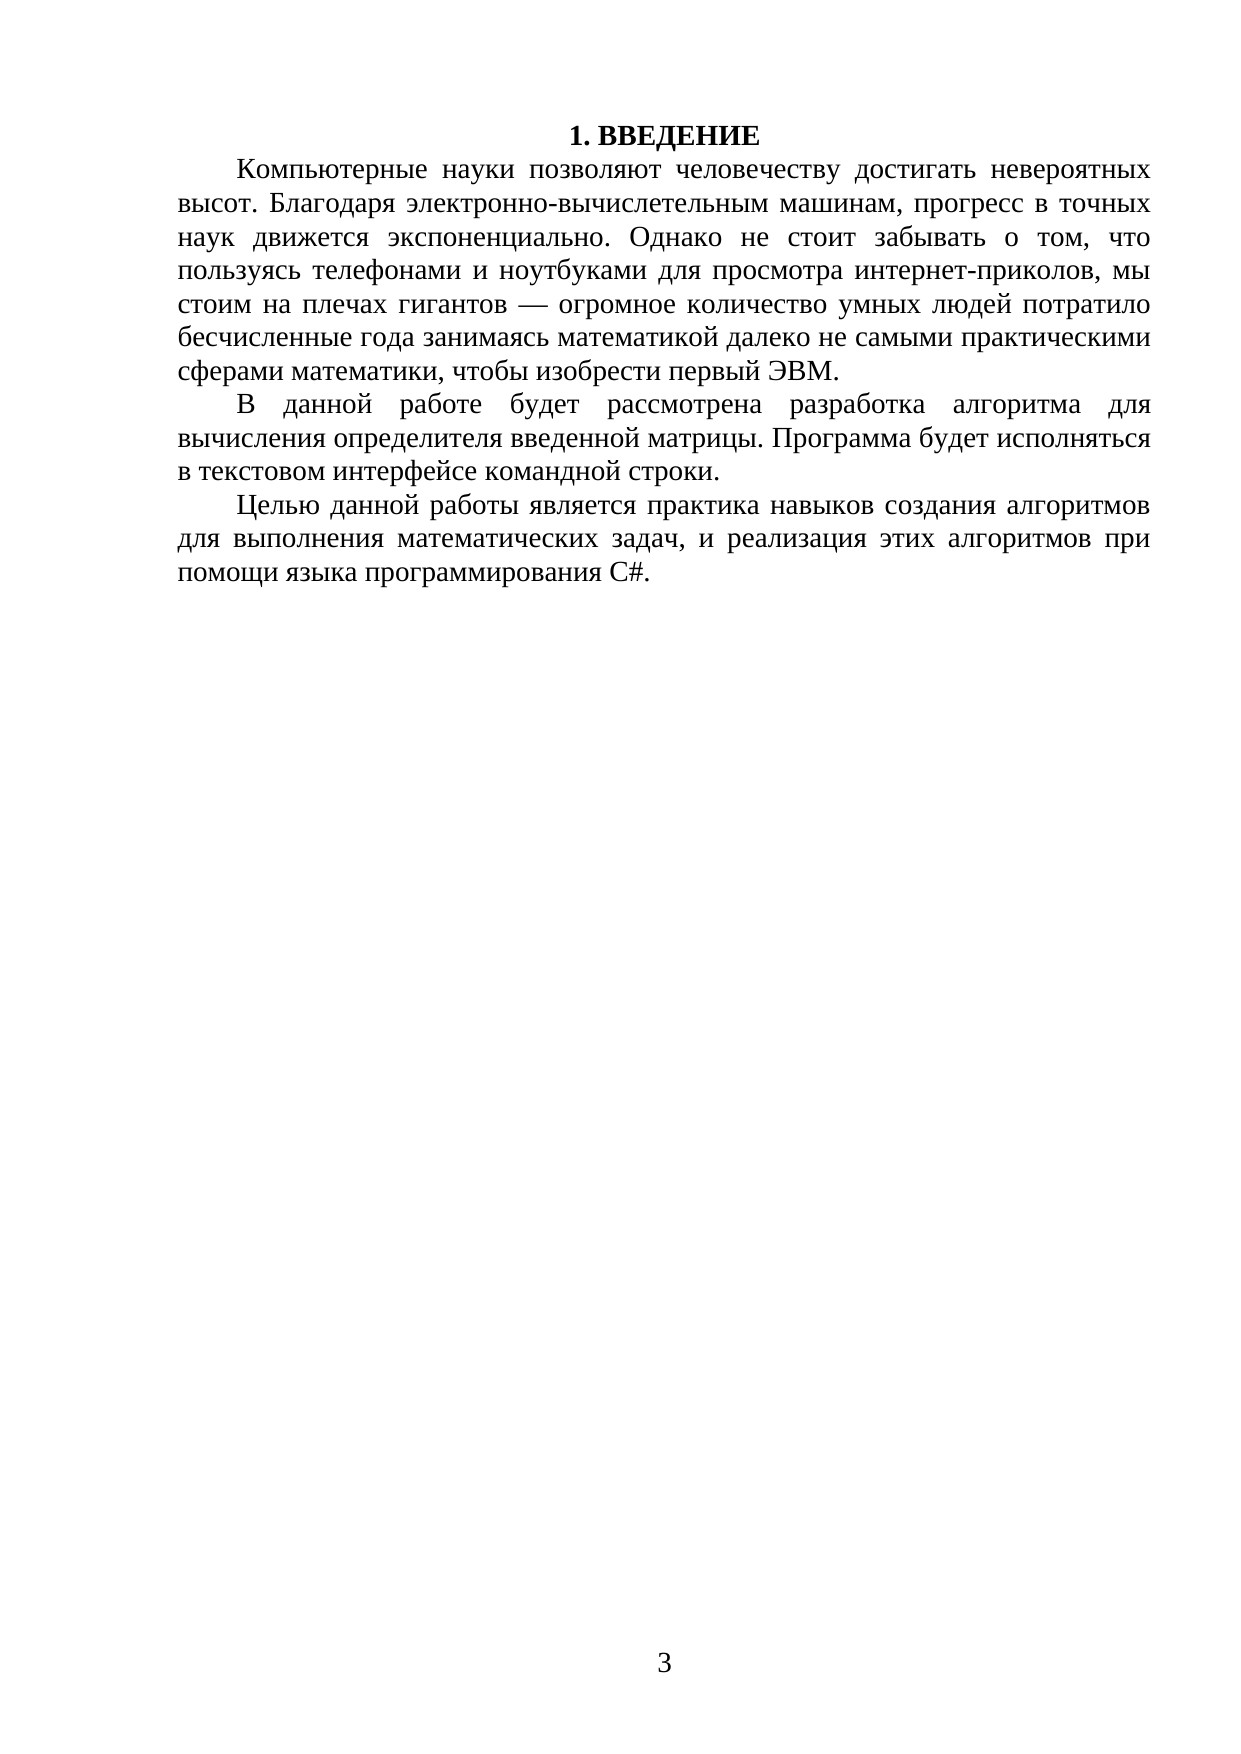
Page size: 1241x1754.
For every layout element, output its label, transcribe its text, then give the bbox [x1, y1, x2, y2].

text Компьютерные науки позволяют человечеству достигать невероятных высот. Благодаря электронно-вычислетельным машинам, прогресс в точных наук движется экспоненциально. Однако не стоит забывать о том, что пользуясь телефонами и ноутбуками для просмотра интернет-приколов, мы стоим на плечах гигантов — огромное количество умных людей потратило бесчисленные года занимаясь математикой далеко не самыми практическими сферами математики, чтобы изобрести первый ЭВМ. [177, 152, 1152, 386]
text 1. ВВЕДЕНИЕ [177, 118, 1152, 152]
text В данной работе будет рассмотрена разработка алгоритма для вычисления определителя введенной матрицы. Программа будет исполняться в текстовом интерфейсе командной строки. [177, 386, 1152, 487]
text Целью данной работы является практика навыков создания алгоритмов для выполнения математических задач, и реализация этих алгоритмов при помощи языка программирования C#. [177, 487, 1152, 588]
